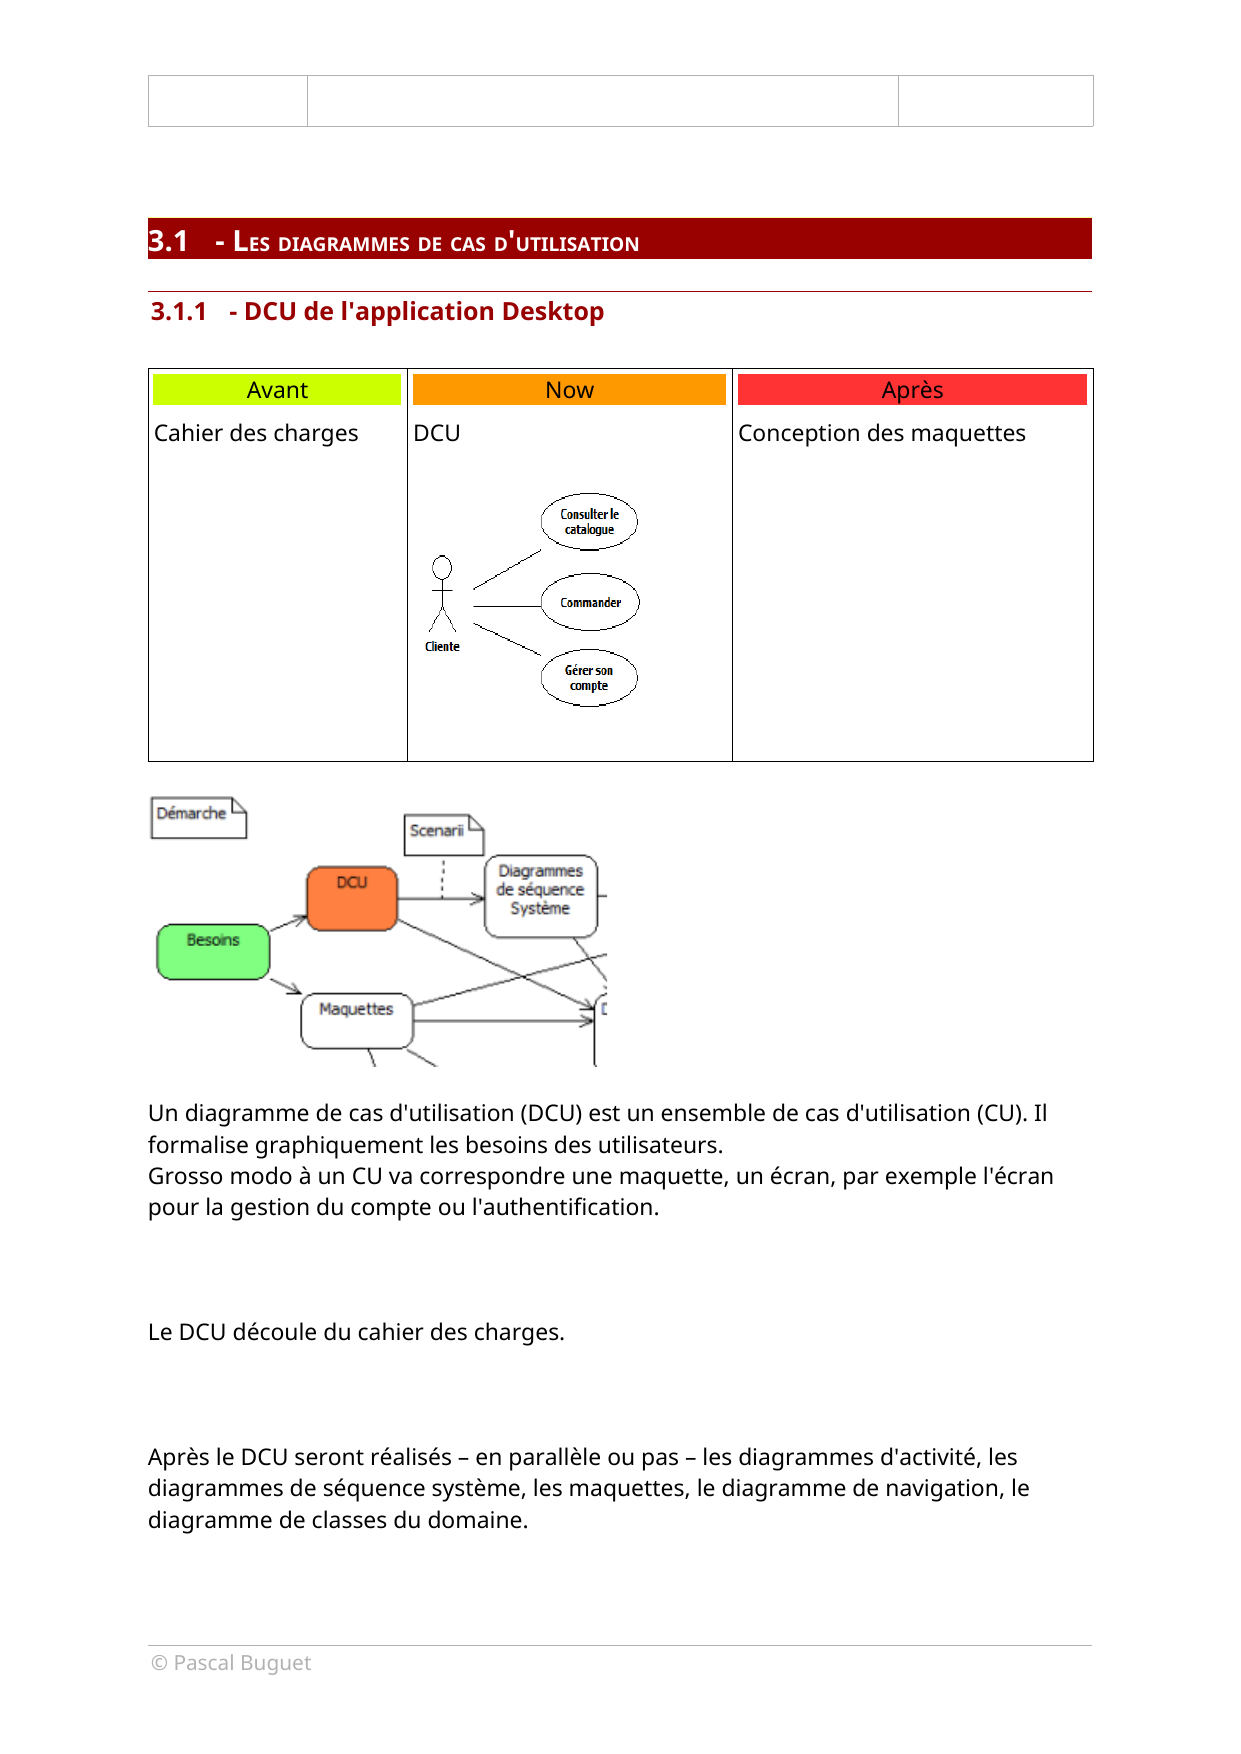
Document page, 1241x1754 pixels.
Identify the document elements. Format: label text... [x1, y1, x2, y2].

picture [412, 479, 649, 725]
text Un diagramme de cas d'utilisation (DCU) est un ensemble de cas d'utilisation (CU). Il formalise graphiquement les besoins des utilisateurs. [148, 1097, 1092, 1160]
text Le DCU découle du cahier des charges. [148, 1316, 1092, 1347]
table_header Avant [149, 369, 407, 411]
picture [147, 792, 608, 1067]
table_header Après [733, 369, 1093, 411]
subtitle - DCU de l'application Desktop [148, 292, 1092, 331]
table_cell Conception des maquettes [733, 411, 1093, 761]
table_cell Cahier des charges [149, 411, 407, 761]
text Après le DCU seront réalisés – en parallèle ou pas – les diagrammes d'activité, les diagrammes de séquence système, les maquettes, le diagramme de navigation, le diagramme de classes du domaine. [148, 1441, 1092, 1535]
subtitle - Les diagrammes de cas d'utilisation [148, 218, 1092, 259]
table_header Now [408, 369, 732, 411]
table_cell DCU [408, 411, 732, 761]
text Grosso modo à un CU va correspondre une maquette, un écran, par exemple l'écran pour la gestion du compte ou l'authentification. [148, 1160, 1092, 1222]
